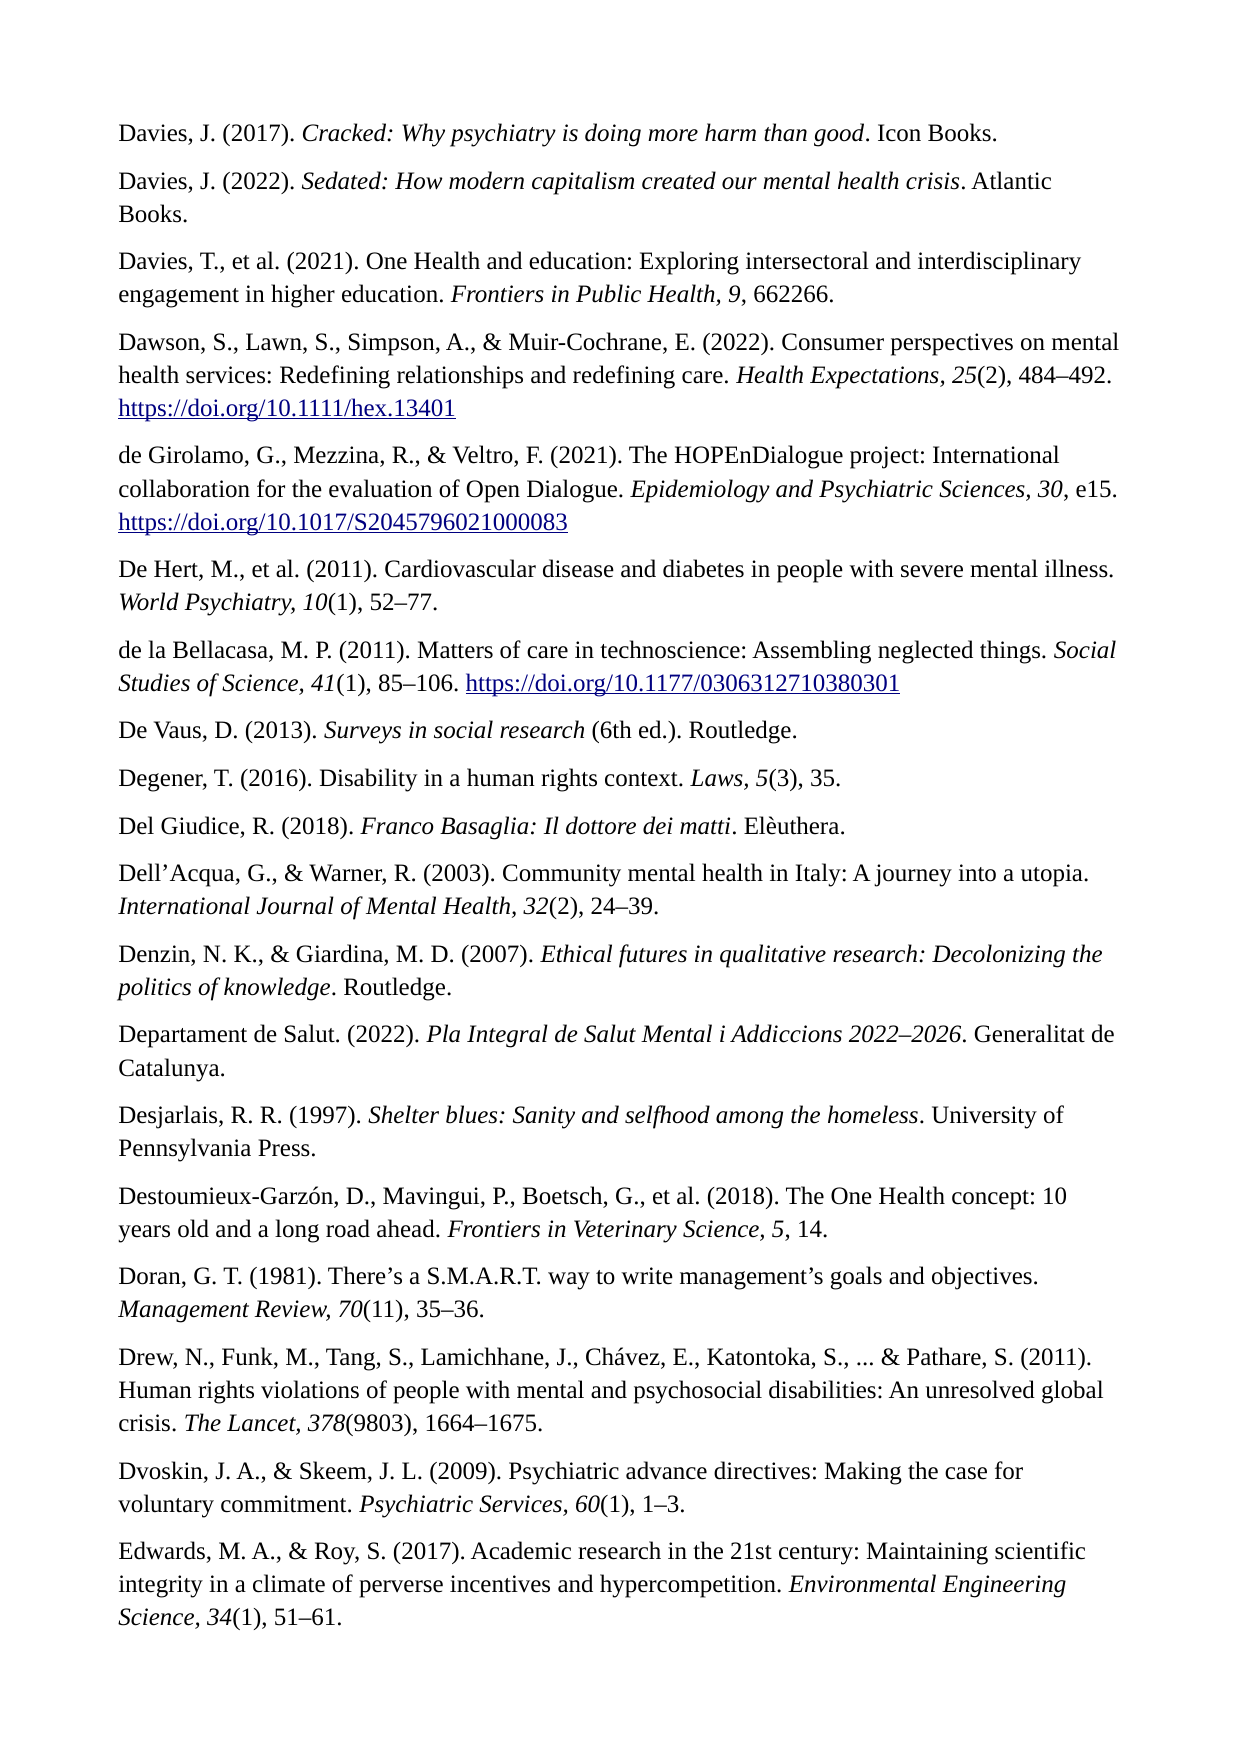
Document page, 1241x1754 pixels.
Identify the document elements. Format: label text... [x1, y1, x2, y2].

text de Girolamo, G., Mezzina, R., & Veltro, F. (2021). The HOPEnDialogue project: International collaboration for the evaluation of Open Dialogue. Epidemiology and Psychiatric Sciences, 30, e15. https://doi.org/10.1017/S2045796021000083 [118, 441, 1122, 535]
text Dell’Acqua, G., & Warner, R. (2003). Community mental health in Italy: A journey into a utopia. International Journal of Mental Health, 32(2), 24–39. [118, 858, 1122, 920]
text Departament de Salut. (2022). Pla Integral de Salut Mental i Addiccions 2022–2026. Generalitat de Catalunya. [118, 1019, 1122, 1081]
text De Vaus, D. (2013). Surveys in social research (6th ed.). Routledge. [118, 716, 1122, 744]
text Destoumieux-Garzón, D., Mavingui, P., Boetsch, G., et al. (2018). The One Health concept: 10 years old and a long road ahead. Frontiers in Veterinary Science, 5, 14. [118, 1181, 1122, 1243]
text Dawson, S., Lawn, S., Simpson, A., & Muir-Cochrane, E. (2022). Consumer perspectives on mental health services: Redefining relationships and redefining care. Health Expectations, 25(2), 484–492. https://doi.org/10.1111/hex.13401 [118, 327, 1122, 422]
text Doran, G. T. (1981). There’s a S.M.A.R.T. way to write management’s goals and objectives. Management Review, 70(11), 35–36. [118, 1261, 1122, 1323]
text Edwards, M. A., & Roy, S. (2017). Academic research in the 21st century: Maintaining scientific integrity in a climate of perverse incentives and hypercompetition. Environmental Engineering Science, 34(1), 51–61. [118, 1536, 1122, 1631]
text Denzin, N. K., & Giardina, M. D. (2007). Ethical futures in qualitative research: Decolonizing the politics of knowledge. Routledge. [118, 939, 1122, 1001]
text Desjarlais, R. R. (1997). Shelter blues: Sanity and selfhood among the homeless. University of Pennsylvania Press. [118, 1100, 1122, 1162]
text Del Giudice, R. (2018). Franco Basaglia: Il dottore dei matti. Elèuthera. [118, 811, 1122, 839]
text Davies, T., et al. (2021). One Health and education: Exploring intersectoral and interdisciplinary engagement in higher education. Frontiers in Public Health, 9, 662266. [118, 246, 1122, 308]
text Davies, J. (2022). Sedated: How modern capitalism created our mental health crisis. Atlantic Books. [118, 166, 1122, 227]
text De Hert, M., et al. (2011). Cardiovascular disease and diabetes in people with severe mental illness. World Psychiatry, 10(1), 52–77. [118, 554, 1122, 616]
text de la Bellacasa, M. P. (2011). Matters of care in technoscience: Assembling neglected things. Social Studies of Science, 41(1), 85–106. https://doi.org/10.1177/0306312710380301 [118, 635, 1122, 697]
text Drew, N., Funk, M., Tang, S., Lamichhane, J., Chávez, E., Katontoka, S., ... & Pathare, S. (2011). Human rights violations of people with mental and psychosocial disabilities: An unresolved global crisis. The Lancet, 378(9803), 1664–1675. [118, 1342, 1122, 1437]
text Dvoskin, J. A., & Skeem, J. L. (2009). Psychiatric advance directives: Making the case for voluntary commitment. Psychiatric Services, 60(1), 1–3. [118, 1456, 1122, 1517]
text Degener, T. (2016). Disability in a human rights context. Laws, 5(3), 35. [118, 763, 1122, 792]
text Davies, J. (2017). Cracked: Why psychiatry is doing more harm than good. Icon Books. [118, 118, 1122, 147]
